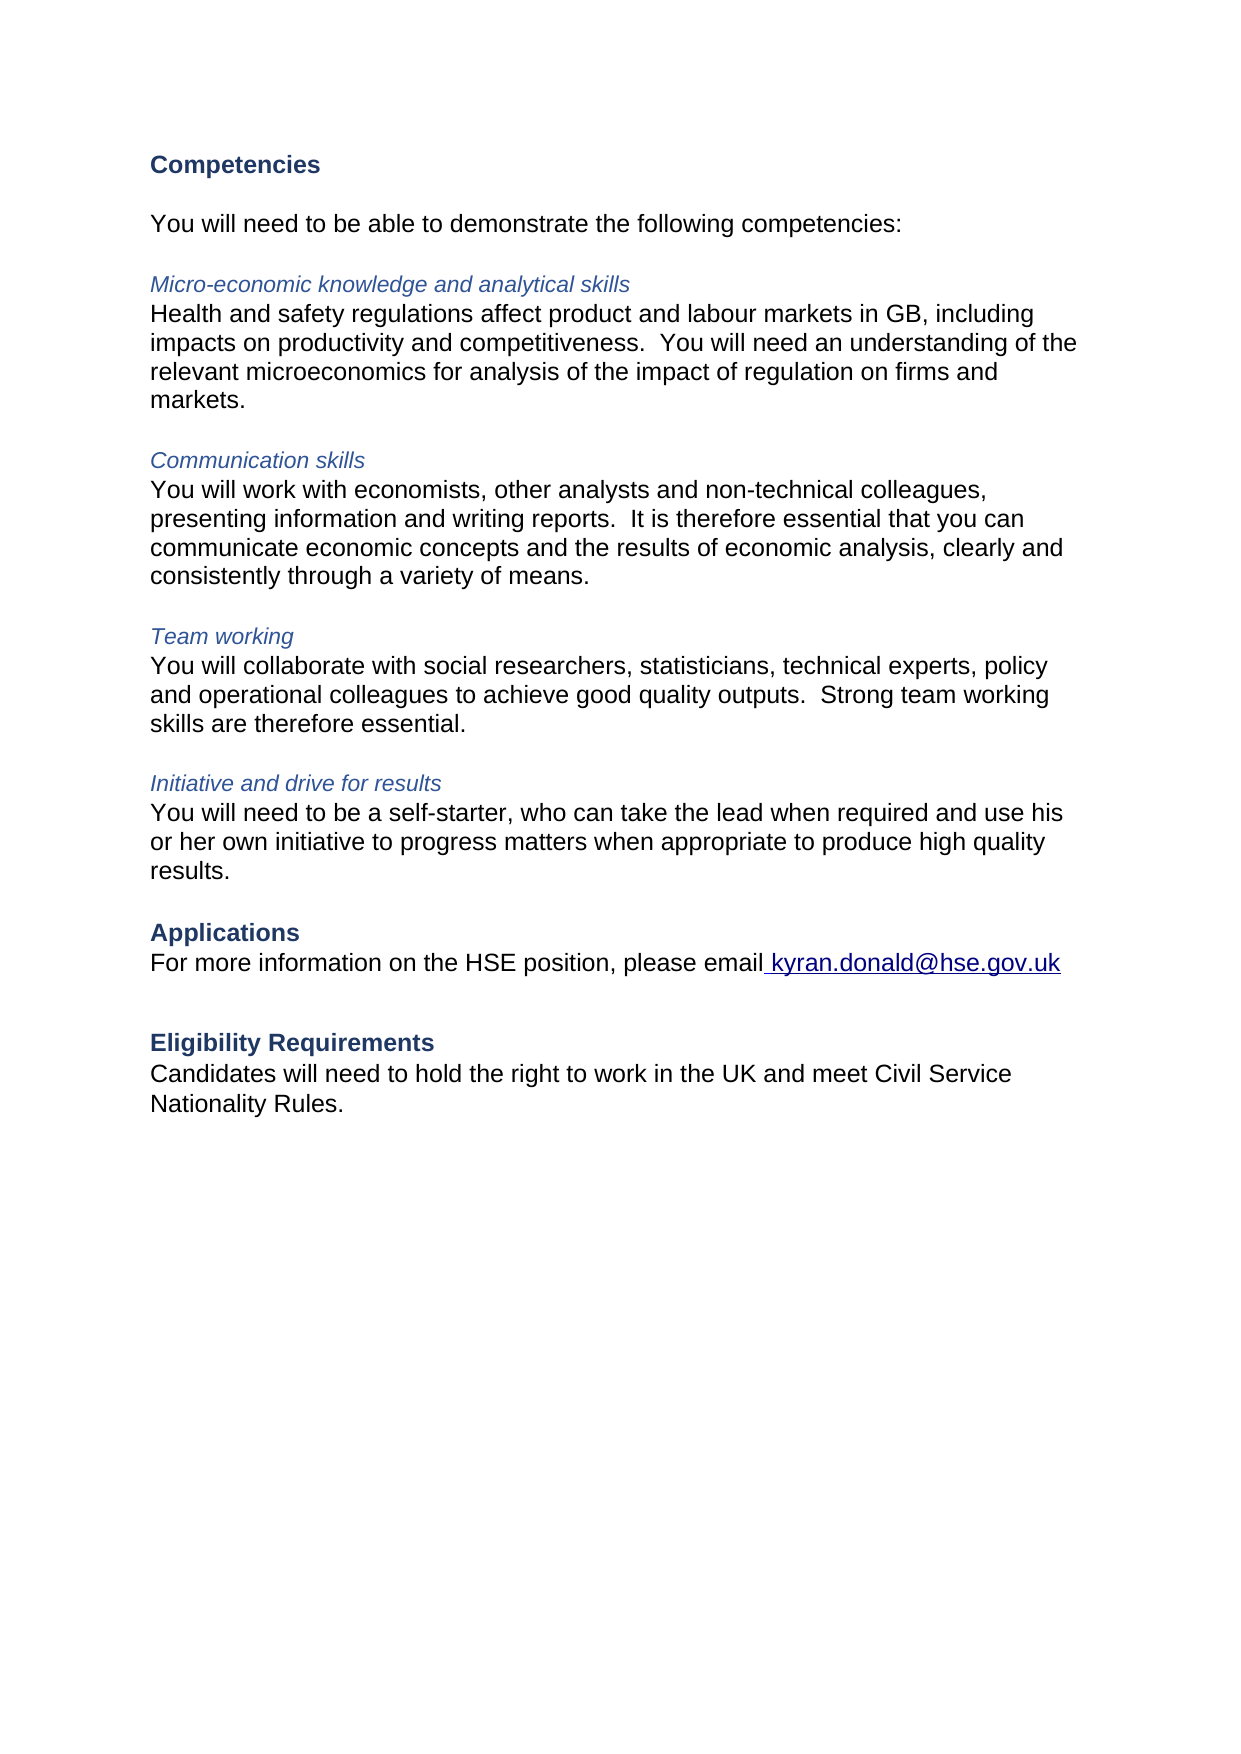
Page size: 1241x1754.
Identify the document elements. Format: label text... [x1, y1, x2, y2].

text Health and safety regulations affect product and labour markets in GB, including impacts on productivity and competitiveness. You will need an understanding of the relevant microeconomics for analysis of the impact of regulation on firms and markets. [150, 299, 1090, 414]
subtitle Competencies [150, 150, 1090, 179]
subtitle Initiative and drive for results [150, 770, 1090, 797]
text You will need to be a self-starter, who can take the lead when required and use his or her own initiative to progress matters when appropriate to produce high quality results. [150, 798, 1090, 884]
subtitle Applications [150, 917, 1090, 946]
text You will work with economists, other analysts and non-technical colleagues, presenting information and writing reports. It is therefore essential that you can communicate economic concepts and the results of economic analysis, clearly and consistently through a variety of means. [150, 475, 1090, 590]
text You will need to be able to demonstrate the following competencies: [150, 209, 1090, 238]
text Candidates will need to hold the right to work in the UK and meet Civil Service Nationality Rules. [150, 1059, 1090, 1118]
text For more information on the HSE position, please email kyran.donald@hse.gov.uk [150, 948, 1090, 977]
text You will collaborate with social researchers, statisticians, technical experts, policy and operational colleagues to achieve good quality outputs. Strong team working skills are therefore essential. [150, 651, 1090, 737]
subtitle Eligibility Requirements [150, 1028, 1090, 1057]
subtitle Communication skills [150, 447, 1090, 473]
subtitle Team working [150, 623, 1090, 649]
subtitle Micro-economic knowledge and analytical skills [150, 271, 1090, 297]
